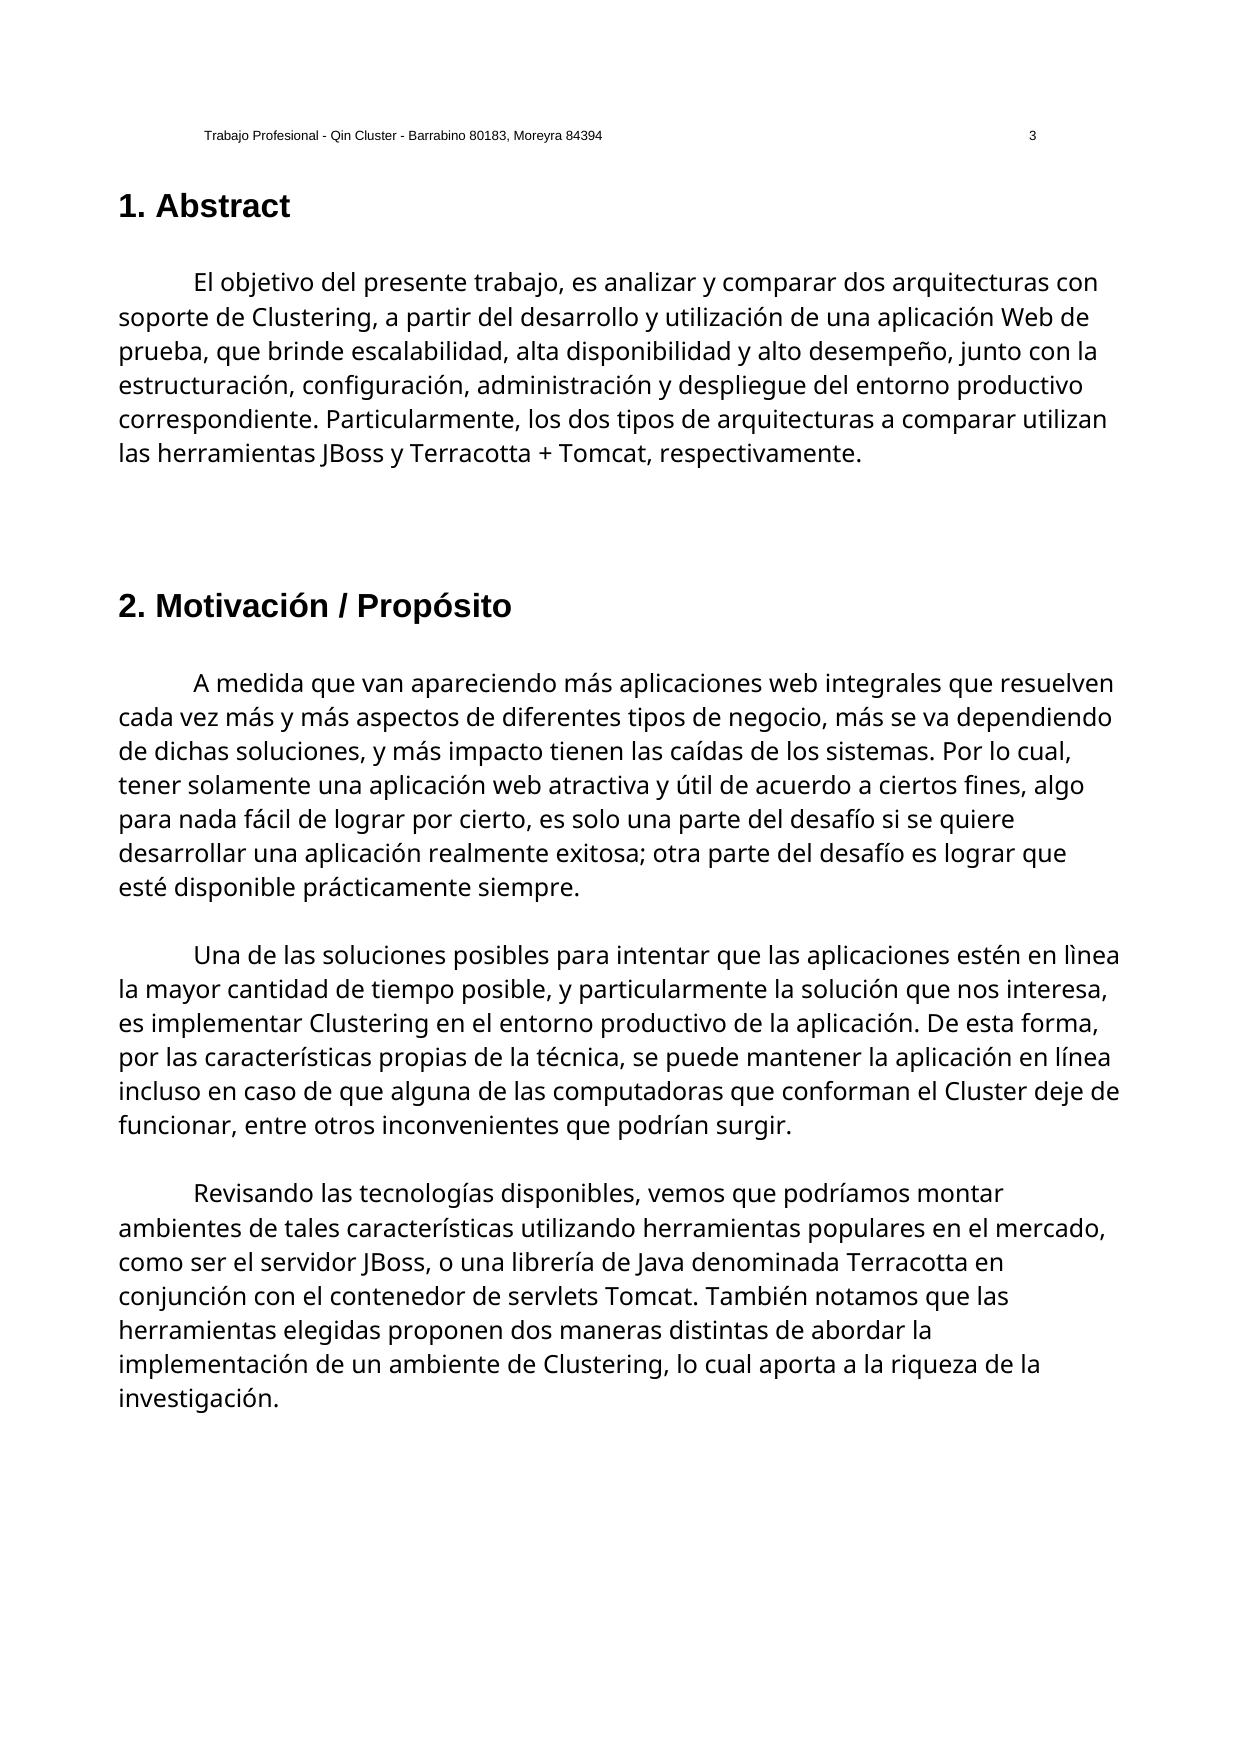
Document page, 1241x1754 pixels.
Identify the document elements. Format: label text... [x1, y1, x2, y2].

text El objetivo del presente trabajo, es analizar y comparar dos arquitecturas con soporte de Clustering, a partir del desarrollo y utilización de una aplicación Web de prueba, que brinde escalabilidad, alta disponibilidad y alto desempeño, junto con la estructuración, configuración, administración y despliegue del entorno productivo correspondiente. Particularmente, los dos tipos de arquitecturas a comparar utilizan las herramientas JBoss y Terracotta + Tomcat, respectivamente. [118, 265, 1122, 469]
subtitle 2. Motivación / Propósito [118, 588, 1122, 625]
subtitle 1. Abstract [118, 187, 1122, 225]
text Revisando las tecnologías disponibles, vemos que podríamos montar ambientes de tales características utilizando herramientas populares en el mercado, como ser el servidor JBoss, o una librería de Java denominada Terracotta en conjunción con el contenedor de servlets Tomcat. También notamos que las herramientas elegidas proponen dos maneras distintas de abordar la implementación de un ambiente de Clustering, lo cual aporta a la riqueza de la investigación. [118, 1176, 1122, 1414]
text A medida que van apareciendo más aplicaciones web integrales que resuelven cada vez más y más aspectos de diferentes tipos de negocio, más se va dependiendo de dichas soluciones, y más impacto tienen las caídas de los sistemas. Por lo cual, tener solamente una aplicación web atractiva y útil de acuerdo a ciertos fines, algo para nada fácil de lograr por cierto, es solo una parte del desafío si se quiere desarrollar una aplicación realmente exitosa; otra parte del desafío es lograr que esté disponible prácticamente siempre. [118, 665, 1122, 904]
text Una de las soluciones posibles para intentar que las aplicaciones estén en lìnea la mayor cantidad de tiempo posible, y particularmente la solución que nos interesa, es implementar Clustering en el entorno productivo de la aplicación. De esta forma, por las características propias de la técnica, se puede mantener la aplicación en línea incluso en caso de que alguna de las computadoras que conforman el Cluster deje de funcionar, entre otros inconvenientes que podrían surgir. [118, 938, 1122, 1142]
